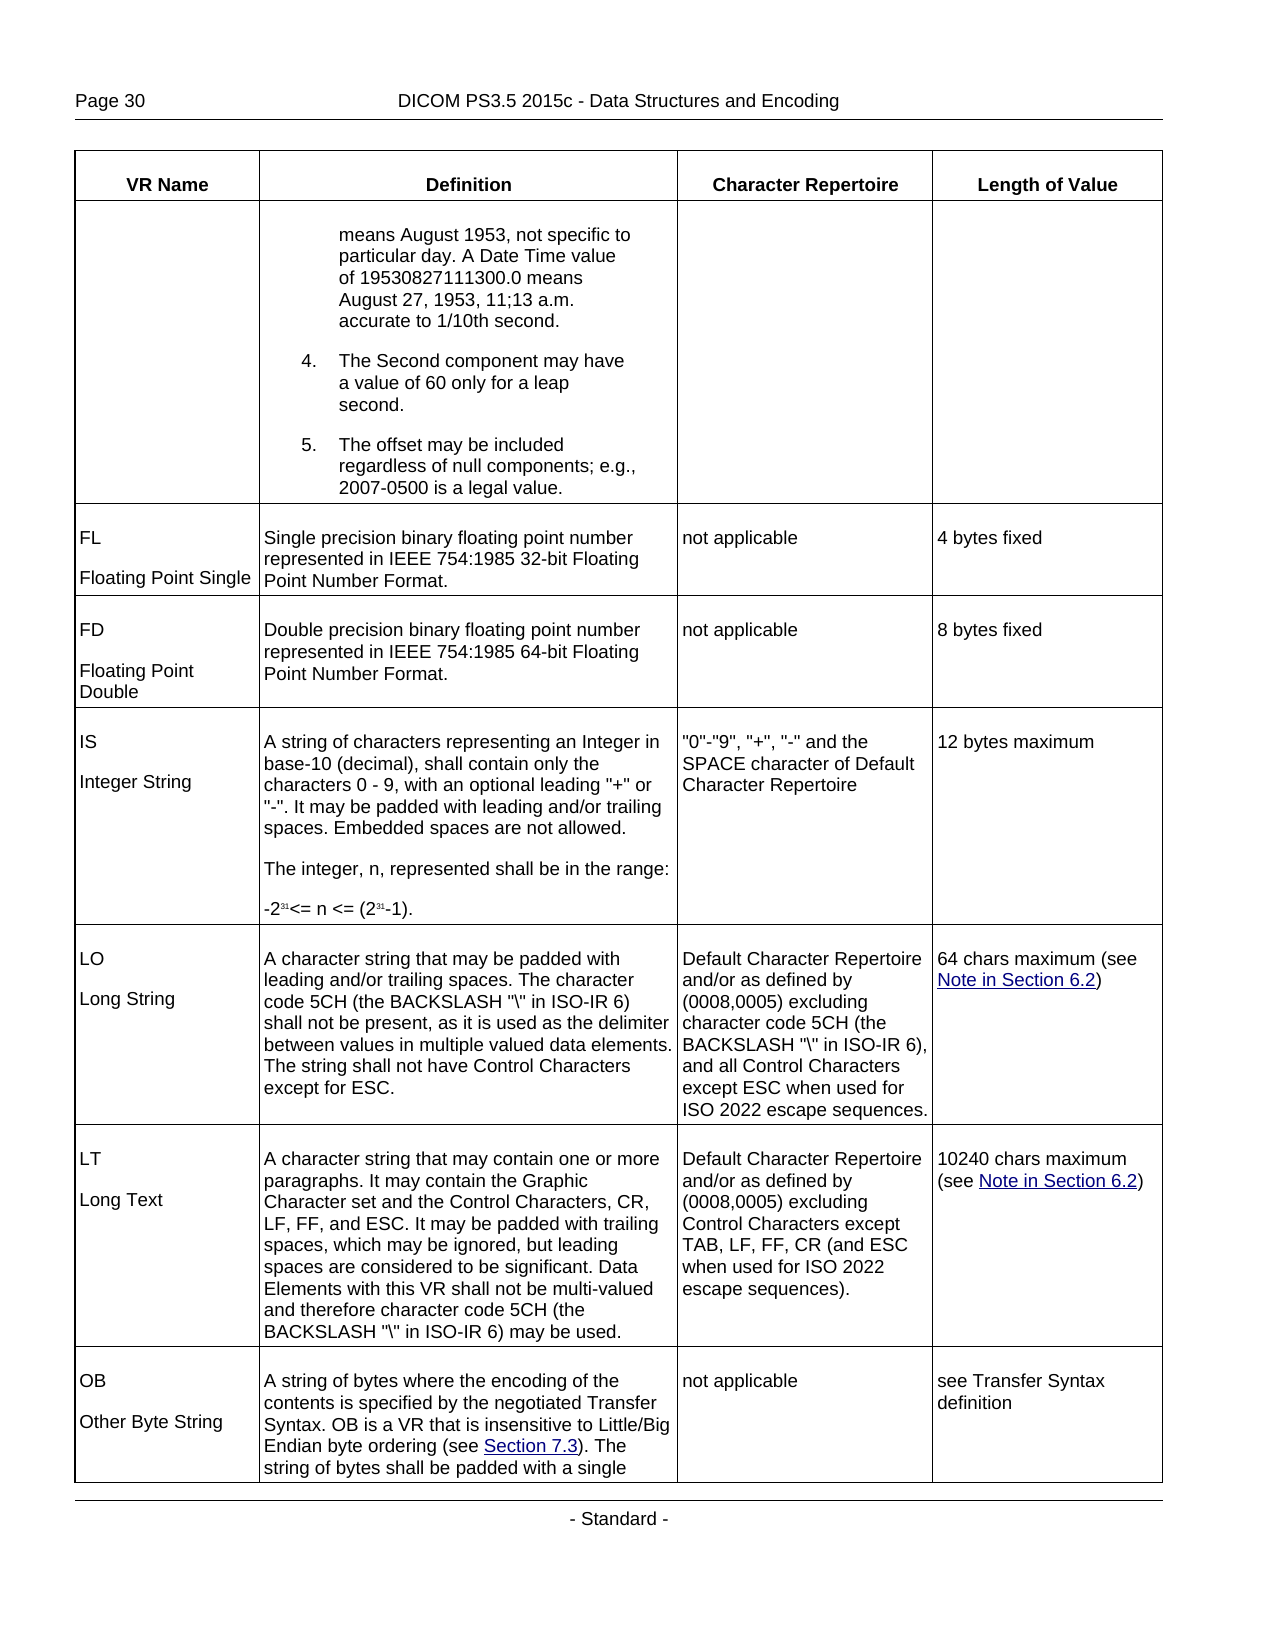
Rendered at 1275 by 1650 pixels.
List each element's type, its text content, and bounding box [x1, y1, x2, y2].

table_header Character Repertoire [678, 151, 932, 200]
table_cell LO Long String [76, 925, 259, 1124]
table_cell 8 bytes fixed [933, 596, 1162, 707]
table_cell 12 bytes maximum [933, 708, 1162, 923]
table_cell OB Other Byte String [76, 1347, 259, 1482]
table_cell Default Character Repertoire and/or as defined by (0008,0005) excluding Control Characters except TAB, LF, FF, CR (and ESC when used for ISO 2022 escape sequences). [678, 1125, 932, 1346]
table_cell Default Character Repertoire and/or as defined by (0008,0005) excluding character code 5CH (the BACKSLASH "\" in ISO-IR 6), and all Control Characters except ESC when used for ISO 2022 escape sequences. [678, 925, 932, 1124]
table_cell Single precision binary floating point number represented in IEEE 754:1985 32-bit Floating Point Number Format. [260, 504, 677, 595]
table_cell not applicable [678, 1347, 932, 1482]
table_cell FD Floating Point Double [76, 596, 259, 707]
table_header VR Name [76, 151, 259, 200]
table_cell 4 bytes fixed [933, 504, 1162, 595]
table_cell FL Floating Point Single [76, 504, 259, 595]
table_cell [678, 201, 932, 502]
table_cell A character string that may be padded with leading and/or trailing spaces. The character code 5CH (the BACKSLASH "\" in ISO-IR 6) shall not be present, as it is used as the delimiter between values in multiple valued data elements. The string shall not have Control Characters except for ESC. [260, 925, 677, 1124]
table_cell "0"-"9", "+", "-" and the SPACE character of Default Character Repertoire [678, 708, 932, 923]
table_cell means August 1953, not specific to particular day. A Date Time value of 19530827111300.0 means August 27, 1953, 11;13 a.m. accurate to 1/10th second. The Second component may have a value of 60 only for a leap second. The offset may be included regardless of null components; e.g., 2007-0500 is a legal value. [260, 201, 677, 502]
table_cell 10240 chars maximum (see Note in Section 6.2) [933, 1125, 1162, 1346]
table_cell Double precision binary floating point number represented in IEEE 754:1985 64-bit Floating Point Number Format. [260, 596, 677, 707]
table_cell LT Long Text [76, 1125, 259, 1346]
table_cell A string of bytes where the encoding of the contents is specified by the negotiated Transfer Syntax. OB is a VR that is insensitive to Little/Big Endian byte ordering (see Section 7.3). The string of bytes shall be padded with a single [260, 1347, 677, 1482]
table_cell IS Integer String [76, 708, 259, 923]
table_header Definition [260, 151, 677, 200]
table_header Length of Value [933, 151, 1162, 200]
table_cell [933, 201, 1162, 502]
table_cell [76, 201, 259, 502]
table_cell A string of characters representing an Integer in base-10 (decimal), shall contain only the characters 0 - 9, with an optional leading "+" or "-". It may be padded with leading and/or trailing spaces. Embedded spaces are not allowed. The integer, n, represented shall be in the range: -231<= n <= (231-1). [260, 708, 677, 923]
table_cell A character string that may contain one or more paragraphs. It may contain the Graphic Character set and the Control Characters, CR, LF, FF, and ESC. It may be padded with trailing spaces, which may be ignored, but leading spaces are considered to be significant. Data Elements with this VR shall not be multi-valued and therefore character code 5CH (the BACKSLASH "\" in ISO-IR 6) may be used. [260, 1125, 677, 1346]
table_cell see Transfer Syntax definition [933, 1347, 1162, 1482]
table_cell not applicable [678, 596, 932, 707]
table_cell not applicable [678, 504, 932, 595]
table_cell 64 chars maximum (see Note in Section 6.2) [933, 925, 1162, 1124]
